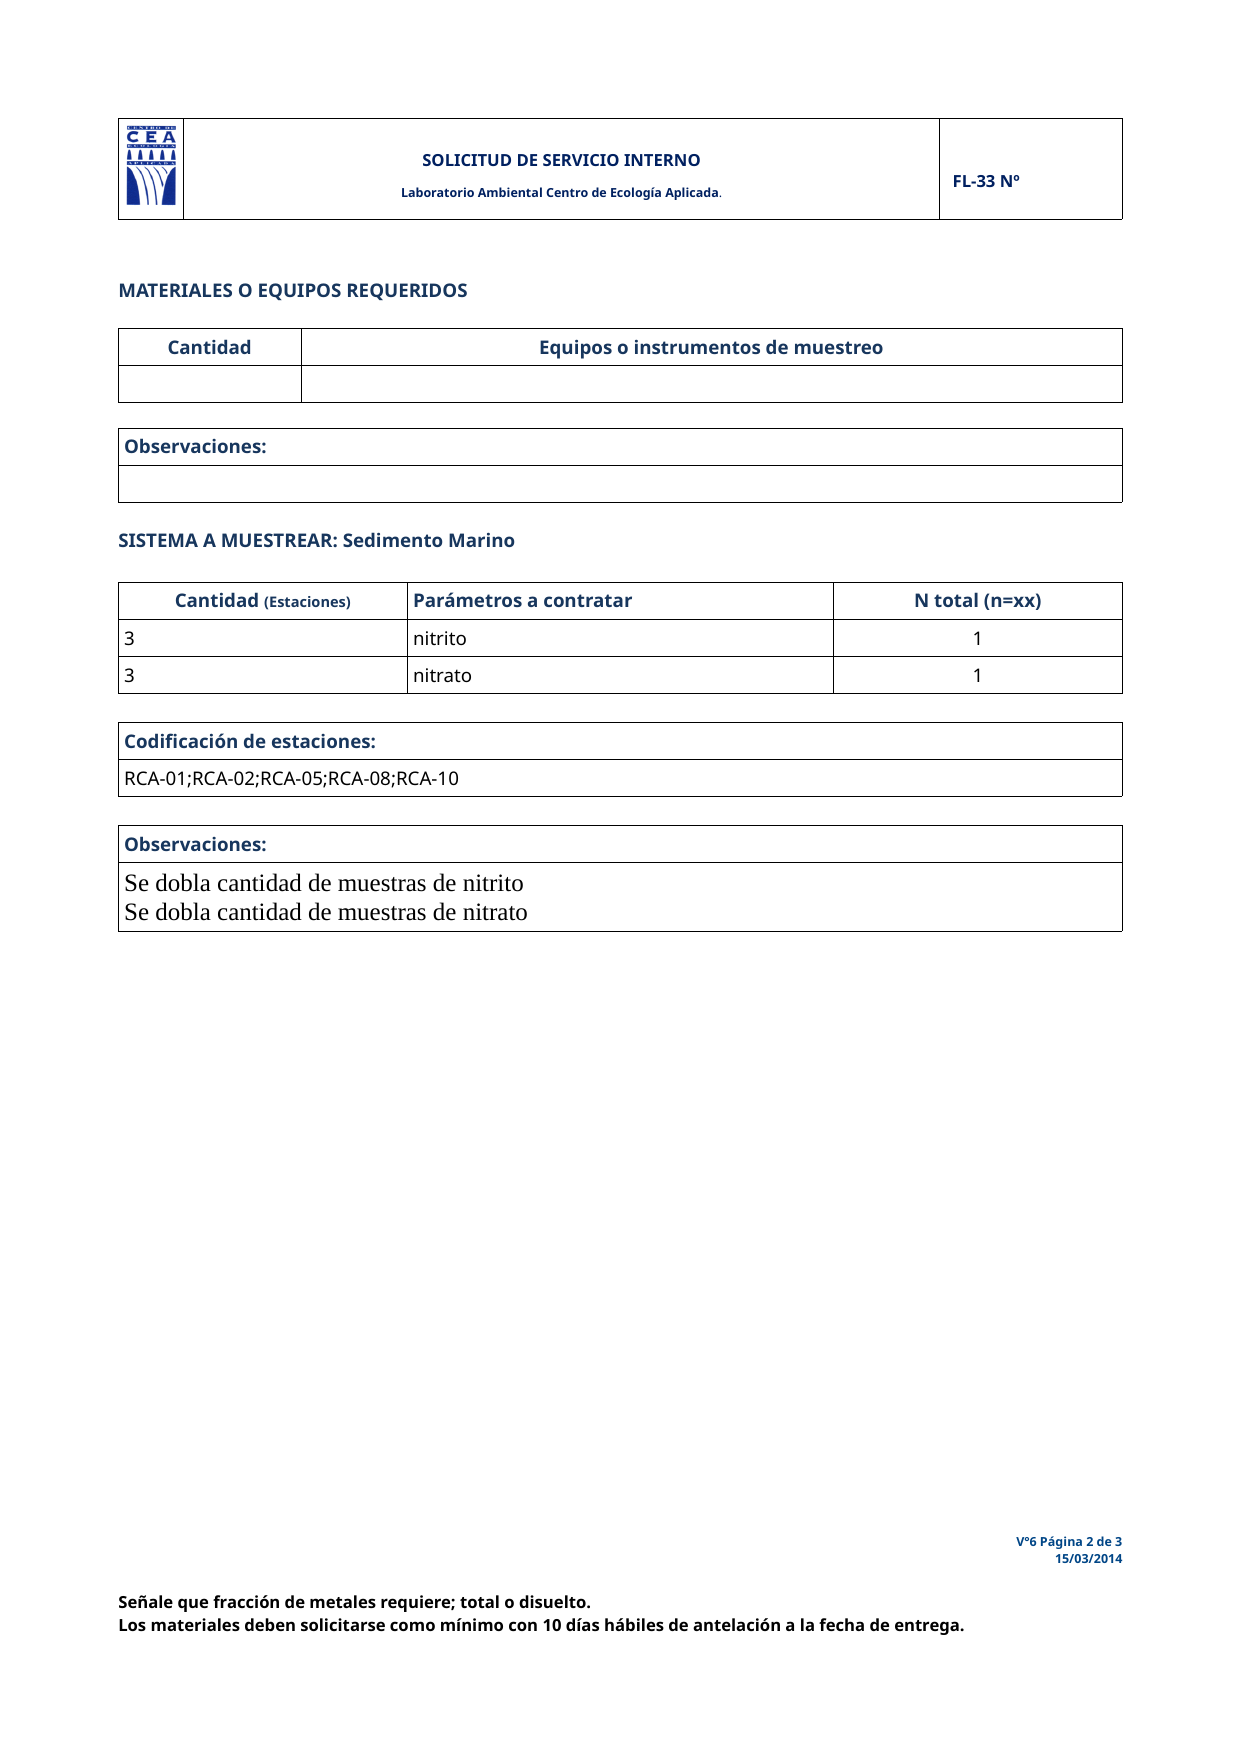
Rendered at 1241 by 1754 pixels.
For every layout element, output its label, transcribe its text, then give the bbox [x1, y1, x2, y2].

picture [124, 123, 179, 207]
table_cell 1 [834, 620, 1122, 656]
table_cell [302, 366, 1122, 402]
table_cell nitrito [408, 620, 833, 656]
table_header Observaciones: [119, 826, 1122, 862]
table_cell Se dobla cantidad de muestras de nitrito Se dobla cantidad de muestras de nitrato [119, 863, 1122, 931]
table_cell [119, 466, 1122, 502]
table_header Equipos o instrumentos de muestreo [302, 329, 1122, 365]
table_cell nitrato [408, 657, 833, 693]
table_cell 1 [834, 657, 1122, 693]
text SISTEMA A MUESTREAR: Sedimento Marino [118, 528, 1122, 553]
table_header Cantidad [119, 329, 301, 365]
table_cell 3 [119, 657, 407, 693]
table_header Codificación de estaciones: [119, 723, 1122, 759]
text MATERIALES O EQUIPOS REQUERIDOS [118, 277, 1122, 303]
table_cell RCA-01;RCA-02;RCA-05;RCA-08;RCA-10 [119, 760, 1122, 796]
table_header Observaciones: [119, 429, 1122, 465]
table_header Parámetros a contratar [408, 583, 833, 619]
table_cell 3 [119, 620, 407, 656]
table_cell [119, 366, 301, 402]
table_header N total (n=xx) [834, 583, 1122, 619]
table_header Cantidad (Estaciones) [119, 583, 407, 619]
